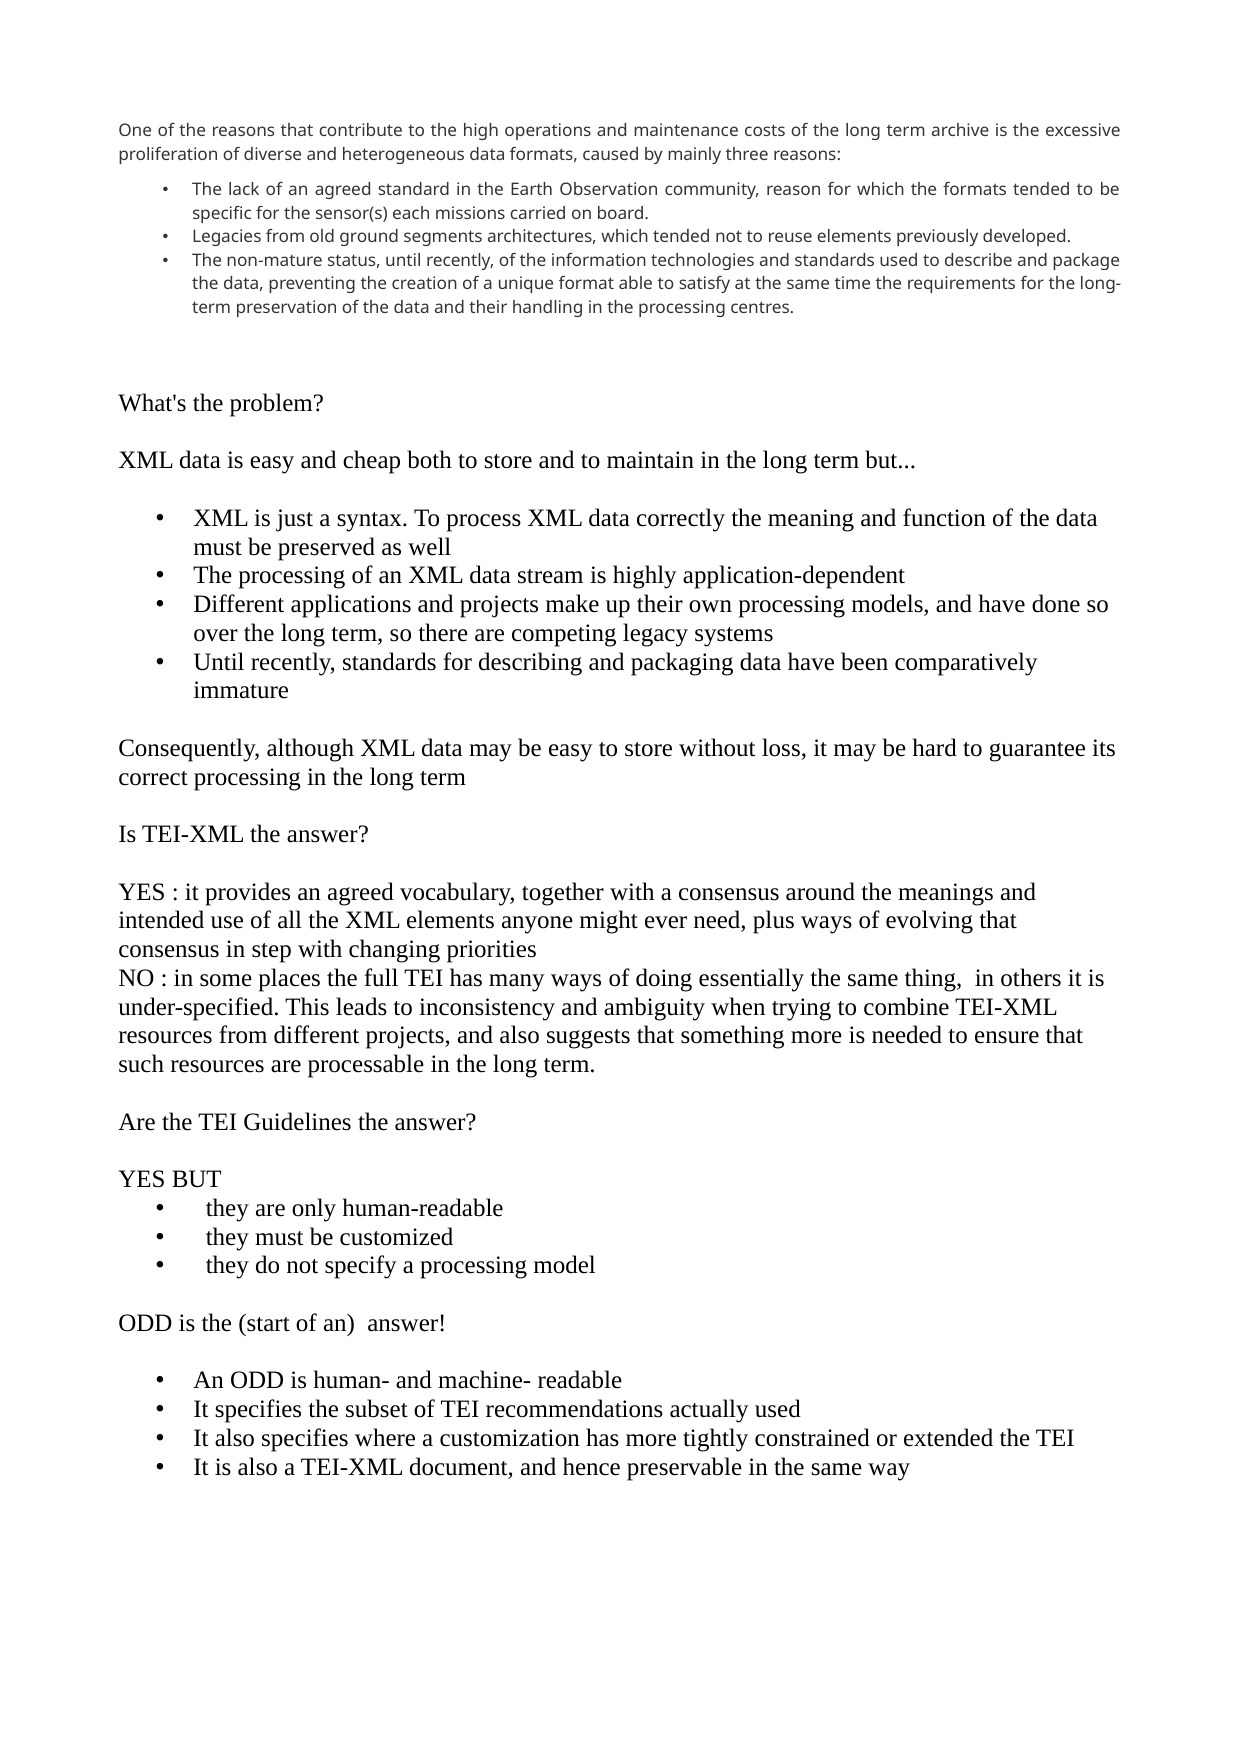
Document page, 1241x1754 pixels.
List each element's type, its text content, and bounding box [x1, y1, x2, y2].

text One of the reasons that contribute to the high operations and maintenance costs of the long term archive is the excessive proliferation of diverse and heterogeneous data formats, caused by mainly three reasons: [118, 118, 1122, 165]
list It specifies the subset of TEI recommendations actually used [156, 1394, 1122, 1423]
list The processing of an XML data stream is highly application-dependent [156, 561, 1122, 589]
text ODD is the (start of an) answer! [118, 1308, 1122, 1337]
list Different applications and projects make up their own processing models, and have done so over the long term, so there are competing legacy systems [156, 589, 1122, 647]
text Consequently, although XML data may be easy to store without loss, it may be hard to guarantee its correct processing in the long term [118, 733, 1122, 791]
text Are the TEI Guidelines the answer? [118, 1107, 1122, 1136]
text XML data is easy and cheap both to store and to maintain in the long term but... [118, 446, 1122, 474]
list An ODD is human- and machine- readable [156, 1366, 1122, 1394]
text NO : in some places the full TEI has many ways of doing essentially the same thing, in others it is under-specified. This leads to inconsistency and ambiguity when trying to combine TEI-XML resources from different projects, and also suggests that something more is needed to ensure that such resources are processable in the long term. [118, 963, 1122, 1078]
text What's the problem? [118, 388, 1122, 417]
list Until recently, standards for describing and packaging data have been comparatively immature [156, 647, 1122, 704]
text Is TEI-XML the answer? [118, 819, 1122, 848]
list they must be customized [156, 1222, 1122, 1251]
list The non-mature status, until recently, of the information technologies and standards used to describe and package the data, preventing the creation of a unique format able to satisfy at the same time the requirements for the long-term preservation of the data and their handling in the processing centres. [162, 248, 1122, 318]
list they do not specify a processing model [156, 1251, 1122, 1279]
text YES : it provides an agreed vocabulary, together with a consensus around the meanings and intended use of all the XML elements anyone might ever need, plus ways of evolving that consensus in step with changing priorities [118, 877, 1122, 963]
list Legacies from old ground segments architectures, which tended not to reuse elements previously developed. [162, 224, 1122, 248]
list XML is just a syntax. To process XML data correctly the meaning and function of the data must be preserved as well [156, 503, 1122, 561]
list It is also a TEI-XML document, and hence preservable in the same way [156, 1452, 1122, 1481]
text YES BUT [118, 1164, 1122, 1193]
list The lack of an agreed standard in the Earth Observation community, reason for which the formats tended to be specific for the sensor(s) each missions carried on board. [162, 177, 1122, 224]
list they are only human-readable [156, 1193, 1122, 1222]
list It also specifies where a customization has more tightly constrained or extended the TEI [156, 1423, 1122, 1452]
